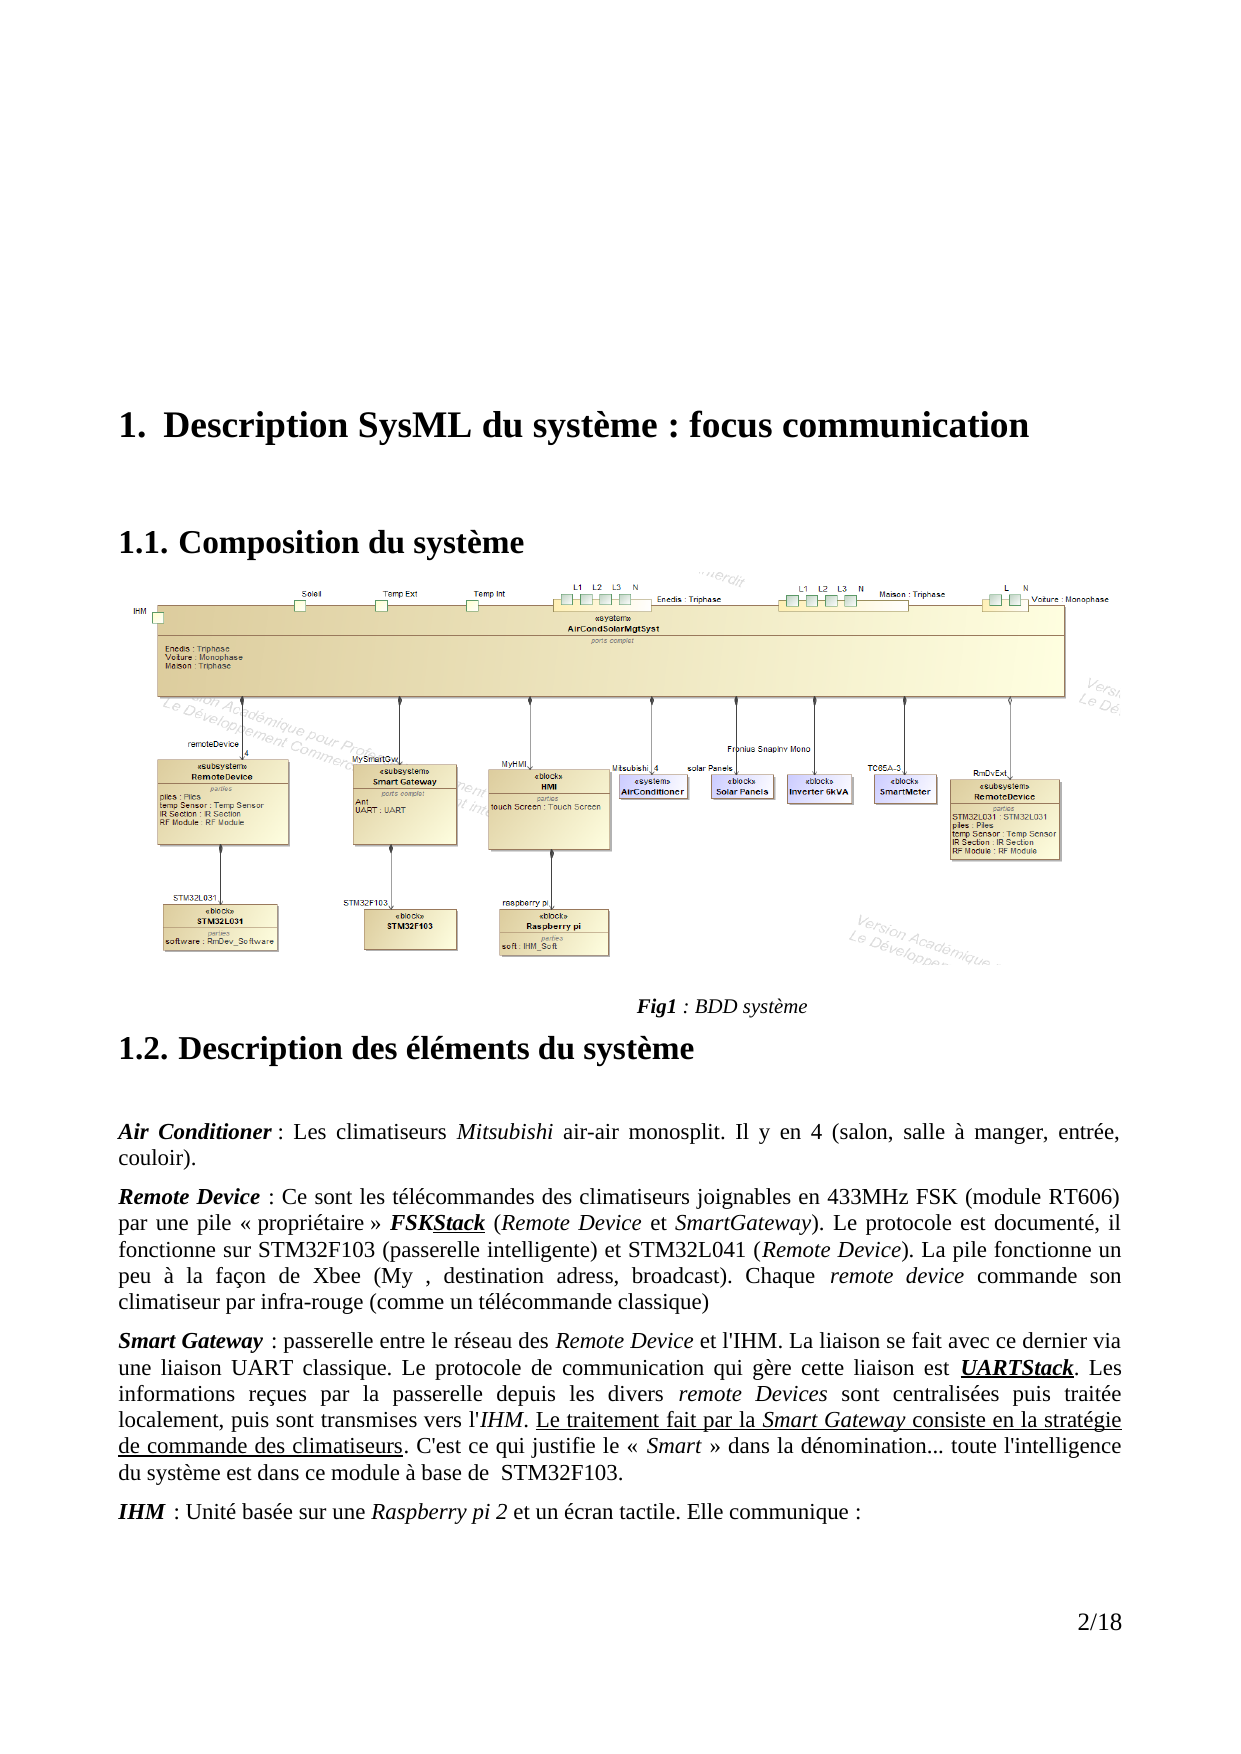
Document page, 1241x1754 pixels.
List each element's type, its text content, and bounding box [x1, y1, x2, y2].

subtitle Composition du système [118, 522, 1122, 560]
text IHM : Unité basée sur une Raspberry pi 2 et un écran tactile. Elle communique : [118, 1498, 1122, 1524]
text Smart Gateway : passerelle entre le réseau des Remote Device et l'IHM. La liaison se fait avec ce dernier via une liaison UART classique. Le protocole de communication qui gère cette liaison est UARTStack. Les informations reçues par la passerelle depuis les divers remote Devices sont centralisées puis traitée localement, puis sont transmises vers l'IHM. Le traitement fait par la Smart Gateway consiste en la stratégie de commande des climatiseurs. C'est ce qui justifie le « Smart » dans la dénomination... toute l'intelligence du système est dans ce module à base de STM32F103. [118, 1327, 1122, 1485]
subtitle Description SysML du système : focus communication [118, 403, 1122, 446]
subtitle Description des éléments du système [118, 1028, 1122, 1066]
text Remote Device : Ce sont les télécommandes des climatiseurs joignables en 433MHz FSK (module RT606) par une pile « propriétaire » FSKStack (Remote Device et SmartGateway). Le protocole est documenté, il fonctionne sur STM32F103 (passerelle intelligente) et STM32L041 (Remote Device). La pile fonctionne un peu à la façon de Xbee (My , destination adress, broadcast). Chaque remote device commande son climatiseur par infra-rouge (comme un télécommande classique) [118, 1183, 1122, 1315]
text Air Conditioner : Les climatiseurs Mitsubishi air-air monosplit. Il y en 4 (salon, salle à manger, entrée, couloir). [118, 1118, 1122, 1170]
